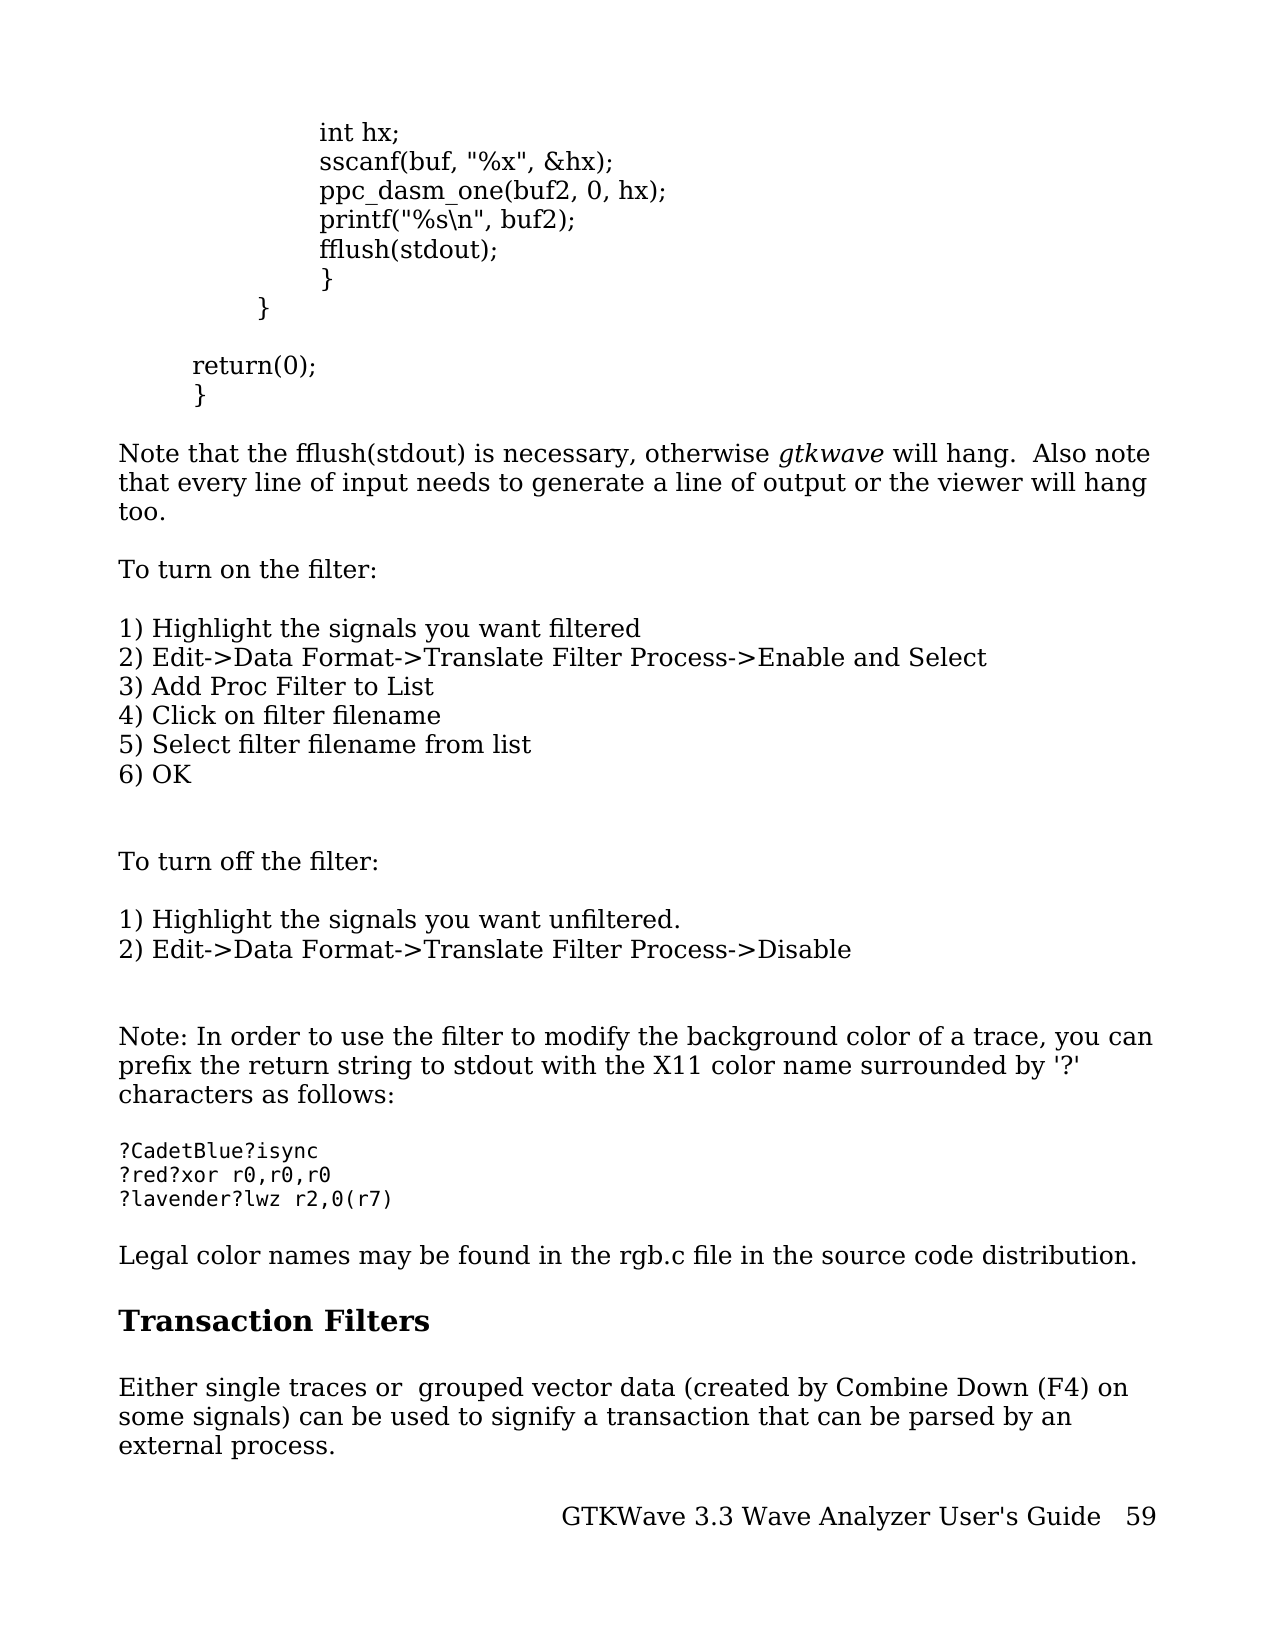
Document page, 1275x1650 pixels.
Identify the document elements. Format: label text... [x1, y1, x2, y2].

text 2) Edit->Data Format->Translate Filter Process->Disable [118, 935, 1157, 964]
text sscanf(buf, "%x", &hx); [118, 147, 1157, 176]
text Note: In order to use the filter to modify the background color of a trace, you can prefix the return string to stdout with the X11 color name surrounded by '?' characters as follows: [118, 1022, 1157, 1110]
text 1) Highlight the signals you want filtered [118, 614, 1157, 643]
text 5) Select filter filename from list [118, 731, 1157, 760]
subtitle Transaction Filters [118, 1304, 1157, 1339]
text int hx; [118, 118, 1157, 147]
text } [118, 293, 1157, 322]
text return(0); [118, 351, 1157, 381]
text Either single traces or grouped vector data (created by Combine Down (F4) on some signals) can be used to signify a transaction that can be parsed by an external process. [118, 1373, 1157, 1460]
text ?red?xor r0,r0,r0 [118, 1163, 1157, 1187]
text } [118, 264, 1157, 293]
text 1) Highlight the signals you want unfiltered. [118, 906, 1157, 935]
text 6) OK [118, 760, 1157, 789]
text 3) Add Proc Filter to List [118, 672, 1157, 701]
text fflush(stdout); [118, 235, 1157, 264]
text 2) Edit->Data Format->Translate Filter Process->Enable and Select [118, 643, 1157, 672]
text } [118, 381, 1157, 410]
text printf("%s\n", buf2); [118, 206, 1157, 235]
text ppc_dasm_one(buf2, 0, hx); [118, 176, 1157, 206]
text Legal color names may be found in the rgb.c file in the source code distribution. [118, 1241, 1157, 1270]
text Note that the fflush(stdout) is necessary, otherwise gtkwave will hang. Also note that every line of input needs to generate a line of output or the viewer will hang too. [118, 439, 1157, 526]
text ?lavender?lwz r2,0(r7) [118, 1187, 1157, 1212]
text To turn off the filter: [118, 847, 1157, 876]
text To turn on the filter: [118, 556, 1157, 585]
text ?CadetBlue?isync [118, 1139, 1157, 1163]
text 4) Click on filter filename [118, 701, 1157, 731]
